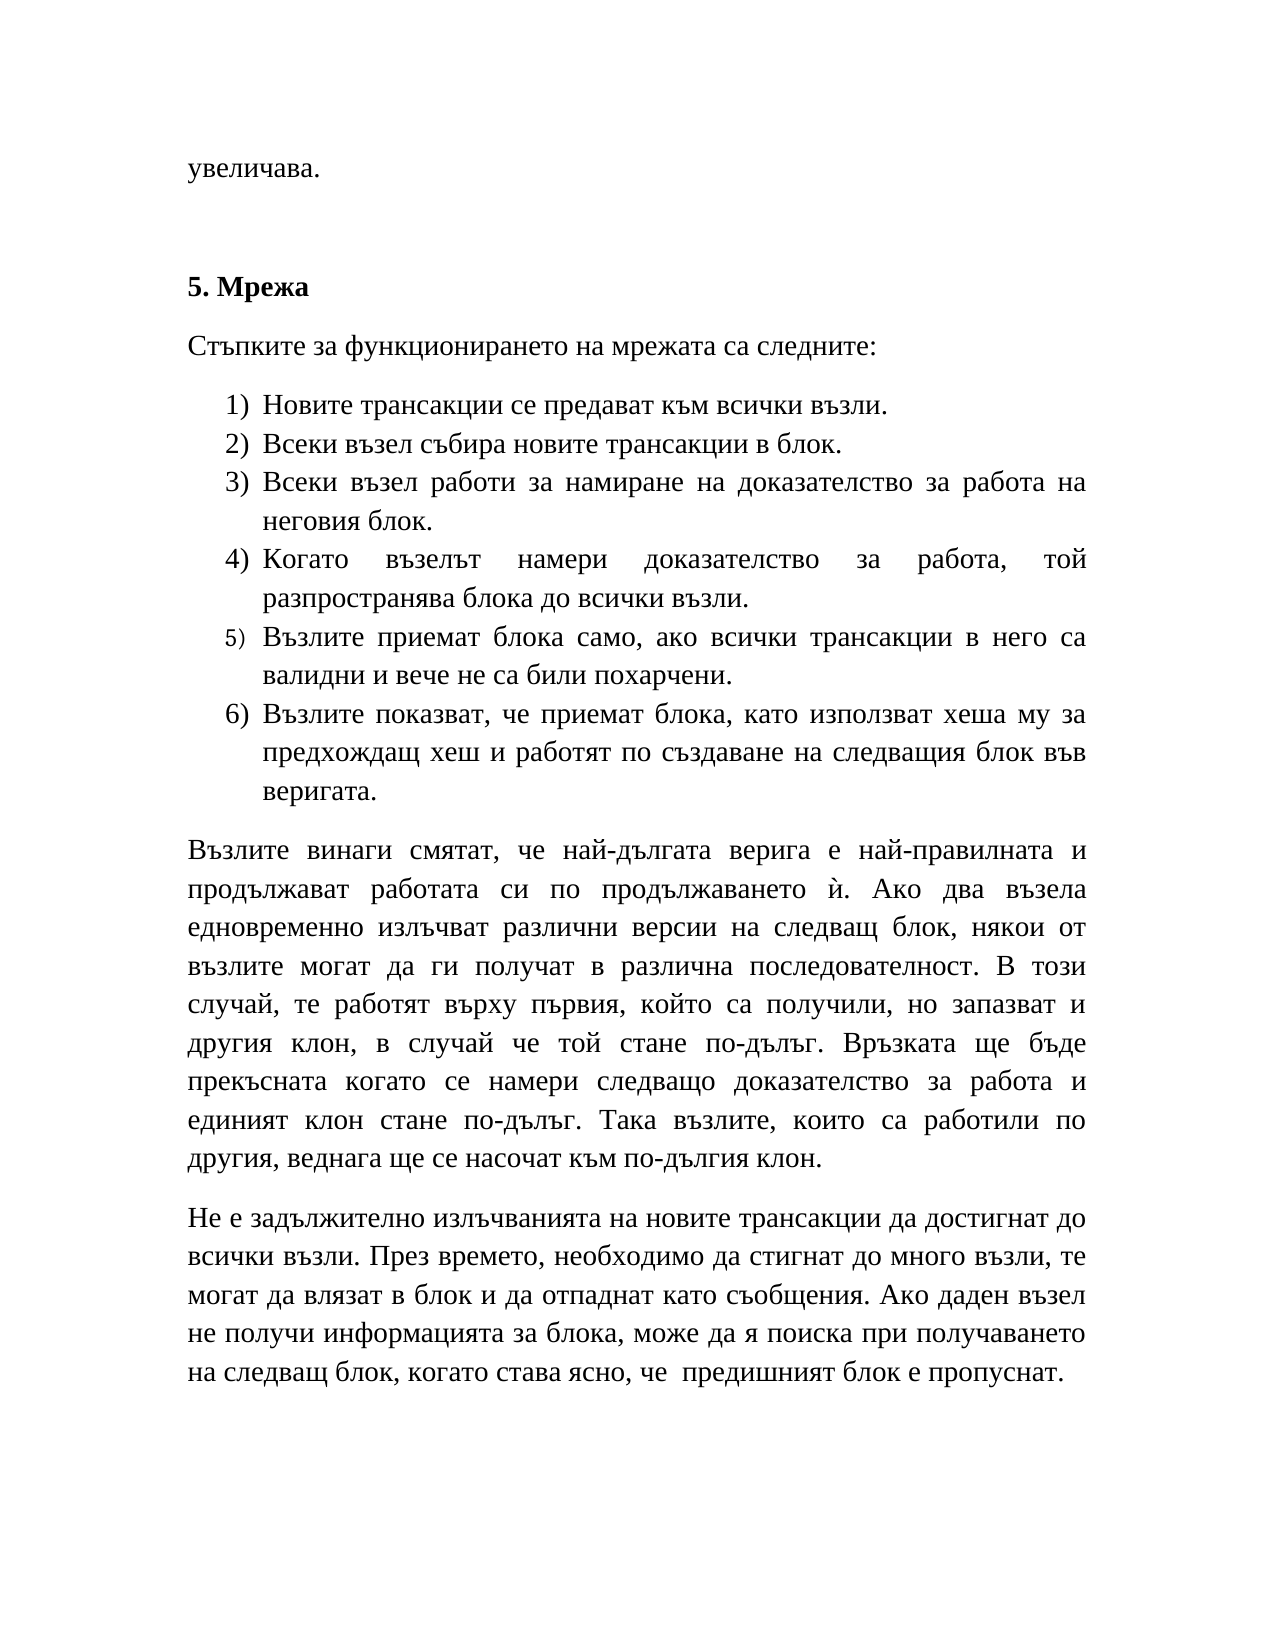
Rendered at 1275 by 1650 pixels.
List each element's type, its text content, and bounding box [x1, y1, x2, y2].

text 5. Мрежа [187, 269, 1087, 302]
list Когато възелът намери доказателство за работа, той разпространява блока до всички възли. [225, 542, 1087, 614]
list Всеки възел събира новите трансакции в блок. [225, 426, 1087, 459]
text Не е задължително излъчванията на новите трансакции да достигнат до всички възли. През времето, необходимо да стигнат до много възли, те могат да влязат в блок и да отпаднат като съобщения. Ако даден възел не получи информацията за блока, може да я поиска при получаването на следващ блок, когато става ясно, че предишният блок е пропуснат. [187, 1200, 1087, 1388]
text Стъпките за функционирането на мрежата са следните: [187, 328, 1087, 362]
list Възлите приемат блока само, ако всички трансакции в него са валидни и вече не са били похарчени. [225, 619, 1087, 691]
list Новите трансакции се предават към всички възли. [225, 387, 1087, 421]
text увеличава. [187, 150, 1087, 183]
list Всеки възел работи за намиране на доказателство за работа на неговия блок. [225, 464, 1087, 537]
text Възлите винаги смятат, че най-дългата верига е най-правилната и продължават работата си по продължаването ѝ. Ако два възела едновременно излъчват различни версии на следващ блок, някои от възлите могат да ги получат в различна последователност. В този случай, те работят върху първия, който са получили, но запазват и другия клон, в случай че той стане по-дълъг. Връзката ще бъде прекъсната когато се намери следващо доказателство за работа и единият клон стане по-дълъг. Така възлите, които са работили по другия, веднага ще се насочат към по-дългия клон. [187, 832, 1087, 1174]
list Възлите показват, че приемат блока, като използват хеша му за предхождащ хеш и работят по създаване на следващия блок във веригата. [225, 696, 1087, 806]
